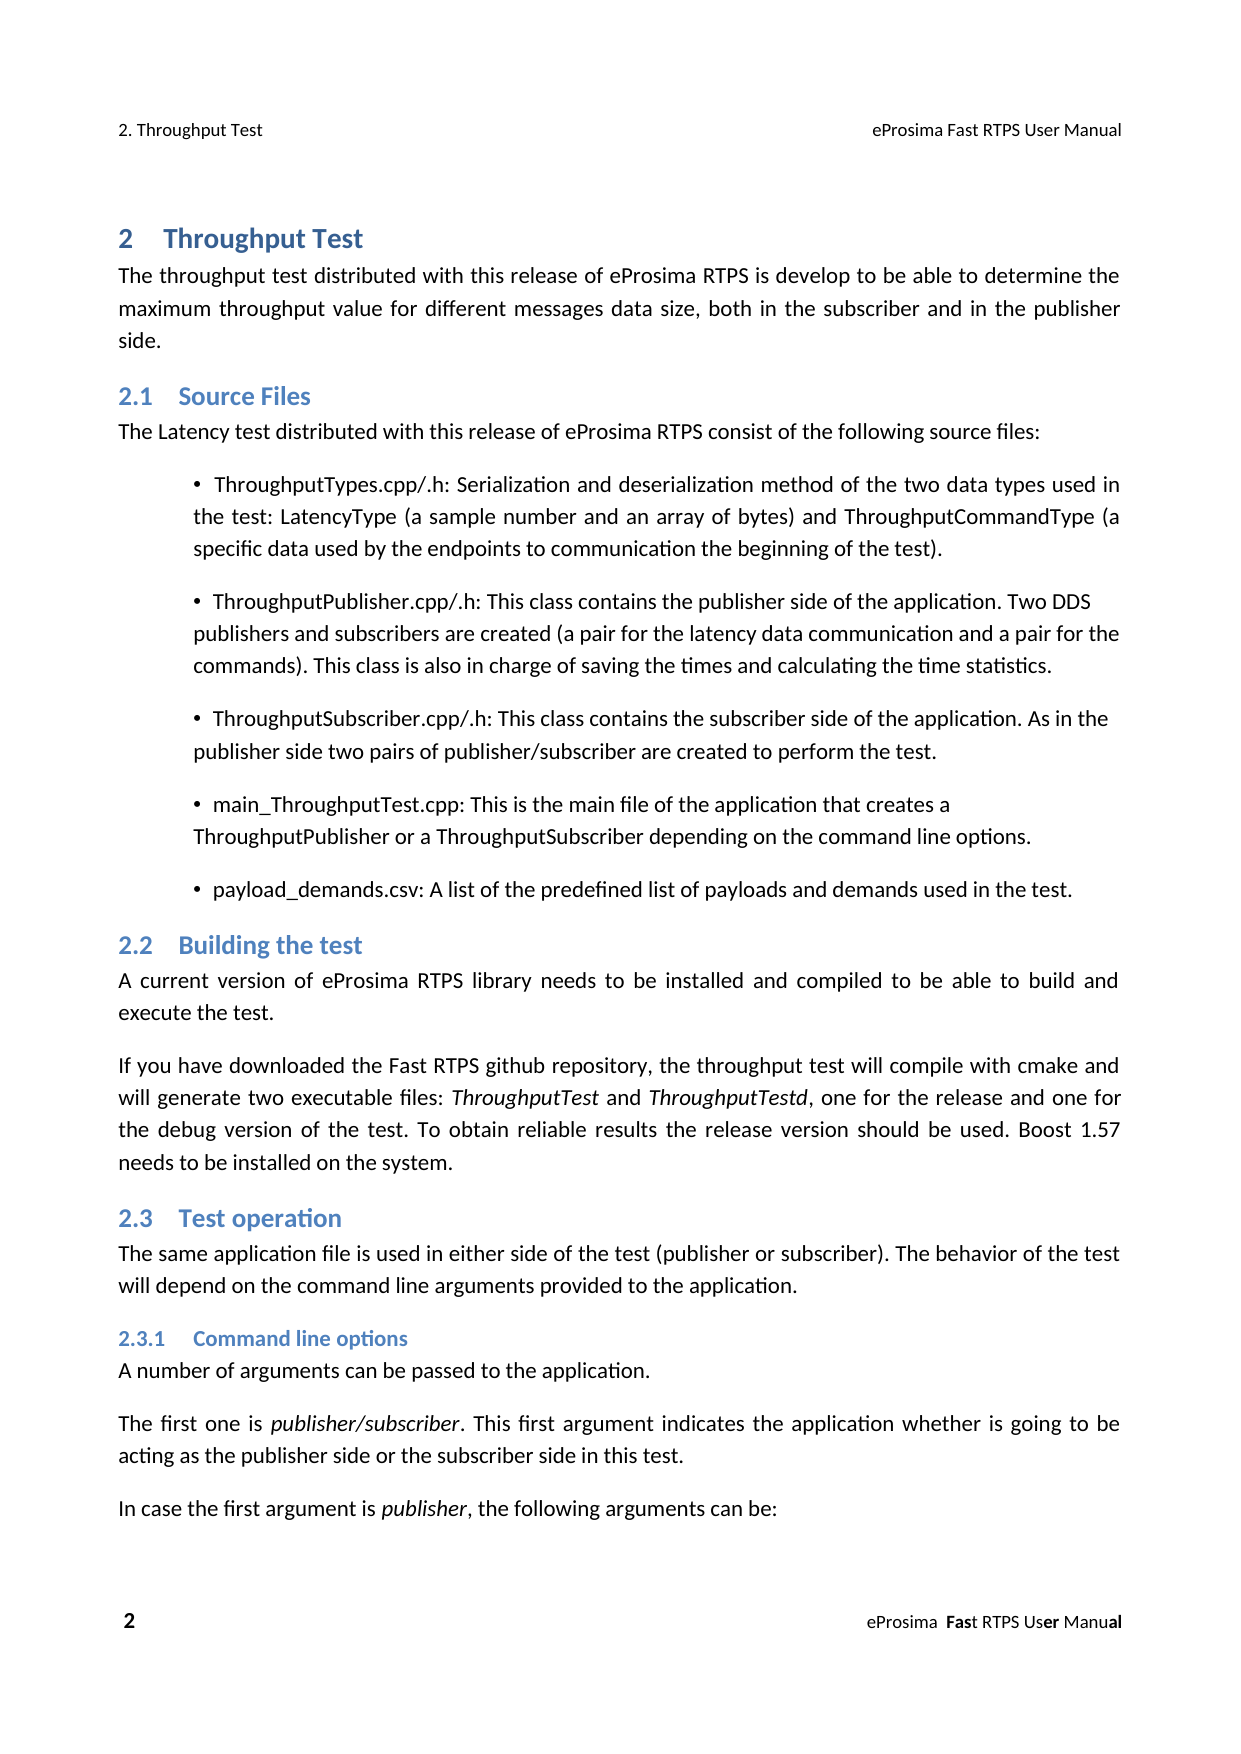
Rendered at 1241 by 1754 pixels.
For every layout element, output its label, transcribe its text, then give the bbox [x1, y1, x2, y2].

subtitle Command line options [118, 1324, 1122, 1352]
subtitle Throughput Test [118, 221, 1122, 256]
text The Latency test distributed with this release of eProsima RTPS consist of the following source files: [118, 417, 1122, 445]
text • ThroughputSubscriber.cpp/.h: This class contains the subscriber side of the application. As in the publisher side two pairs of publisher/subscriber are created to perform the test. [193, 704, 1122, 765]
text A number of arguments can be passed to the application. [118, 1356, 1122, 1384]
text • payload_demands.csv: A list of the predefined list of payloads and demands used in the test. [193, 875, 1122, 903]
text A current version of eProsima RTPS library needs to be installed and compiled to be able to build and execute the test. [118, 966, 1122, 1026]
subtitle Source Files [118, 379, 1122, 412]
text If you have downloaded the Fast RTPS github repository, the throughput test will compile with cmake and will generate two executable files: ThroughputTest and ThroughputTestd, one for the release and one for the debug version of the test. To obtain reliable results the release version should be used. Boost 1.57 needs to be installed on the system. [118, 1051, 1122, 1176]
text • main_ThroughputTest.cpp: This is the main file of the application that creates a ThroughputPublisher or a ThroughputSubscriber depending on the command line options. [193, 790, 1122, 850]
text The first one is publisher/subscriber. This first argument indicates the application whether is going to be acting as the publisher side or the subscriber side in this test. [118, 1409, 1122, 1469]
subtitle Building the test [118, 928, 1122, 961]
text • ThroughputTypes.cpp/.h: Serialization and deserialization method of the two data types used in the test: LatencyType (a sample number and an array of bytes) and ThroughputCommandType (a specific data used by the endpoints to communication the beginning of the test). [193, 470, 1122, 562]
subtitle Test operation [118, 1201, 1122, 1234]
text The same application file is used in either side of the test (publisher or subscriber). The behavior of the test will depend on the command line arguments provided to the application. [118, 1239, 1122, 1299]
text • ThroughputPublisher.cpp/.h: This class contains the publisher side of the application. Two DDS publishers and subscribers are created (a pair for the latency data communication and a pair for the commands). This class is also in charge of saving the times and calculating the time statistics. [193, 587, 1122, 679]
text The throughput test distributed with this release of eProsima RTPS is develop to be able to determine the maximum throughput value for different messages data size, both in the subscriber and in the publisher side. [118, 261, 1122, 354]
text In case the first argument is publisher, the following arguments can be: [118, 1494, 1122, 1522]
